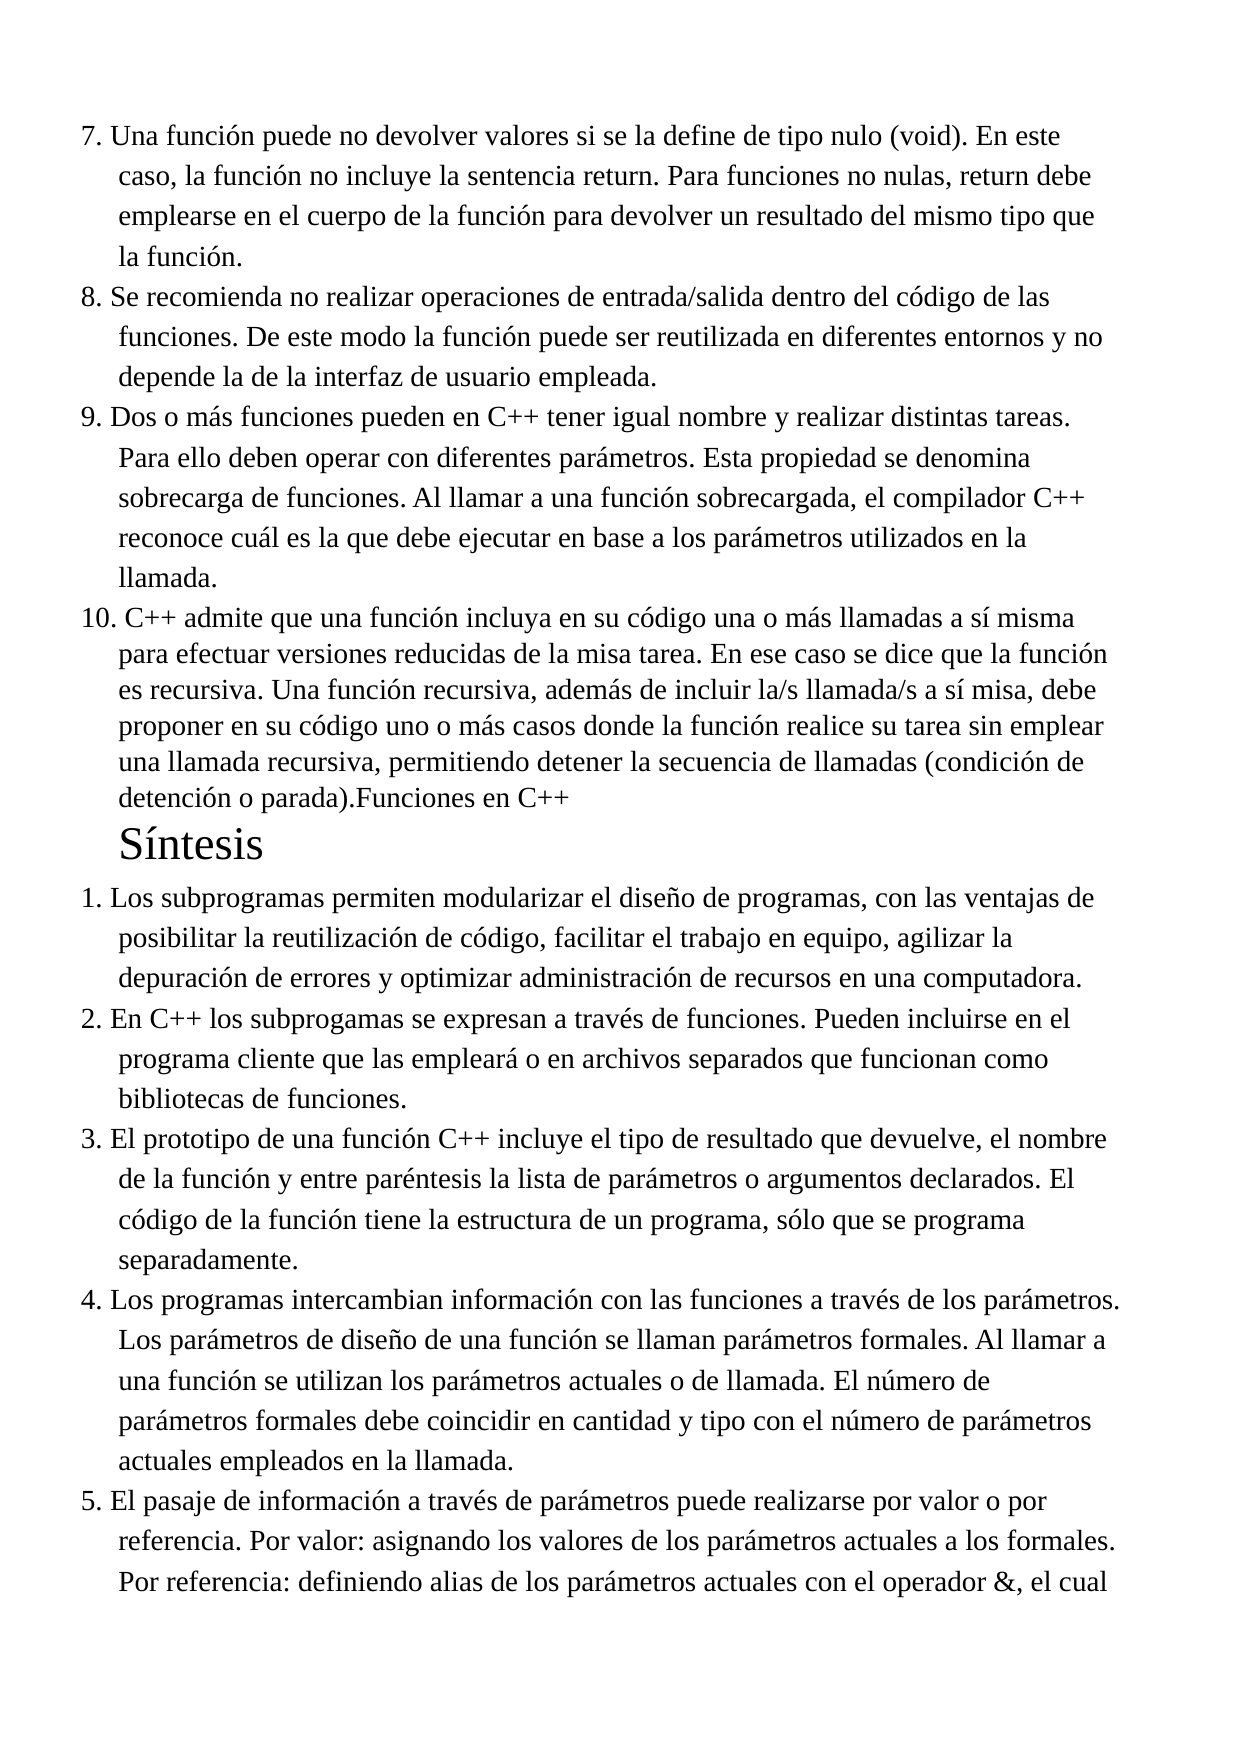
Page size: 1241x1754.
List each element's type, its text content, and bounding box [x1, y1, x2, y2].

text 8. Se recomienda no realizar operaciones de entrada/salida dentro del código de las funciones. De este modo la función puede ser reutilizada en diferentes entornos y no depende la de la interfaz de usuario empleada. [81, 279, 1122, 393]
text 10. C++ admite que una función incluya en su código una o más llamadas a sí misma para efectuar versiones reducidas de la misa tarea. En ese caso se dice que la función es recursiva. Una función recursiva, además de incluir la/s llamada/s a sí misa, debe proponer en su código uno o más casos donde la función realice su tarea sin emplear una llamada recursiva, permitiendo detener la secuencia de llamadas (condición de detención o parada).Funciones en C++ [81, 601, 1122, 813]
text 7. Una función puede no devolver valores si se la define de tipo nulo (void). En este caso, la función no incluye la sentencia return. Para funciones no nulas, return debe emplearse en el cuerpo de la función para devolver un resultado del mismo tipo que la función. [81, 118, 1122, 272]
text 2. En C++ los subprogamas se expresan a través de funciones. Pueden incluirse en el programa cliente que las empleará o en archivos separados que funcionan como bibliotecas de funciones. [81, 1001, 1122, 1115]
text 5. El pasaje de información a través de parámetros puede realizarse por valor o por referencia. Por valor: asignando los valores de los parámetros actuales a los formales. Por referencia: definiendo alias de los parámetros actuales con el operador &, el cual [81, 1483, 1122, 1597]
text Síntesis [118, 816, 1122, 869]
text 3. El prototipo de una función C++ incluye el tipo de resultado que devuelve, el nombre de la función y entre paréntesis la lista de parámetros o argumentos declarados. El código de la función tiene la estructura de un programa, sólo que se programa separadamente. [81, 1121, 1122, 1276]
text 4. Los programas intercambian información con las funciones a través de los parámetros. Los parámetros de diseño de una función se llaman parámetros formales. Al llamar a una función se utilizan los parámetros actuales o de llamada. El número de parámetros formales debe coincidir en cantidad y tipo con el número de parámetros actuales empleados en la llamada. [81, 1282, 1122, 1477]
text 1. Los subprogramas permiten modularizar el diseño de programas, con las ventajas de posibilitar la reutilización de código, facilitar el trabajo en equipo, agilizar la depuración de errores y optimizar administración de recursos en una computadora. [81, 880, 1122, 994]
text 9. Dos o más funciones pueden en C++ tener igual nombre y realizar distintas tareas. Para ello deben operar con diferentes parámetros. Esta propiedad se denomina sobrecarga de funciones. Al llamar a una función sobrecargada, el compilador C++ reconoce cuál es la que debe ejecutar en base a los parámetros utilizados en la llamada. [81, 399, 1122, 594]
